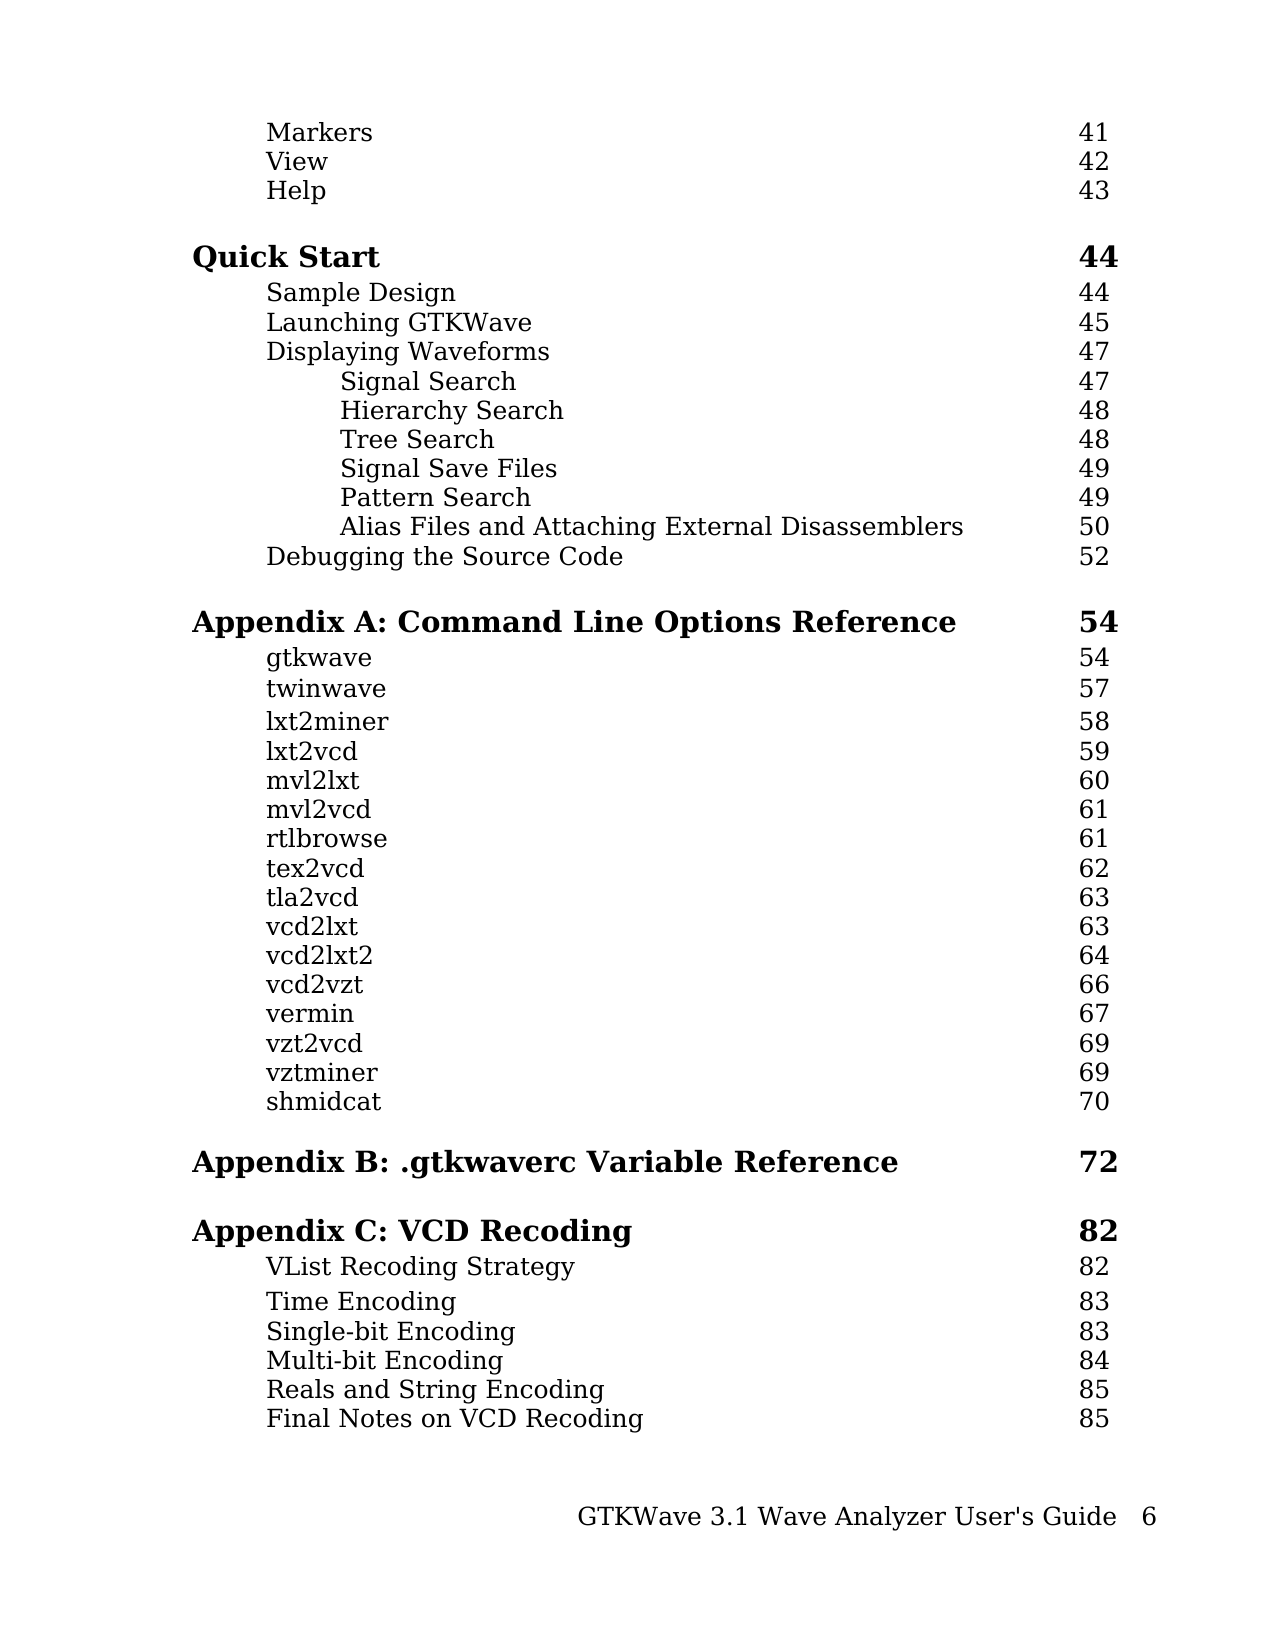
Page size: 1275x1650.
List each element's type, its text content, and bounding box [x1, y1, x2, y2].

text Time Encoding 82 [118, 1283, 1157, 1317]
text Multi-bit Encoding 83 [118, 1346, 1157, 1375]
text Alias Files and Attaching External Disassemblers 49 [118, 513, 1157, 542]
text Markers 40 [118, 118, 1157, 147]
text lxt2miner 57 [118, 703, 1157, 737]
text Appendix B: .gtkwaverc Variable Reference 71 [118, 1146, 1157, 1180]
text Signal Save Files 48 [118, 454, 1157, 483]
text rtlbrowse 60 [118, 825, 1157, 854]
text Help 42 [118, 176, 1157, 206]
text Sample Design 43 [118, 274, 1157, 308]
text Displaying Waveforms 46 [118, 338, 1157, 367]
text Hierarchy Search 47 [118, 396, 1157, 425]
text Single-bit Encoding 82 [118, 1317, 1157, 1346]
text vztminer 68 [118, 1058, 1157, 1087]
text Tree Search 47 [118, 425, 1157, 454]
text Final Notes on VCD Recoding 84 [118, 1404, 1157, 1433]
text Quick Start 43 [118, 240, 1157, 274]
text Debugging the Source Code 51 [118, 542, 1157, 571]
text Reals and String Encoding 84 [118, 1375, 1157, 1404]
text vcd2lxt 62 [118, 912, 1157, 941]
text vcd2vzt 65 [118, 971, 1157, 1000]
text Appendix A: Command Line Options Reference 53 [118, 605, 1157, 639]
text lxt2vcd 58 [118, 737, 1157, 766]
text VList Recoding Strategy 81 [118, 1248, 1157, 1283]
text twinwave 56 [118, 674, 1157, 703]
text gtkwave 53 [118, 639, 1157, 674]
text vzt2vcd 68 [118, 1029, 1157, 1058]
text Pattern Search 48 [118, 483, 1157, 513]
text vcd2lxt2 63 [118, 941, 1157, 971]
text View 41 [118, 147, 1157, 176]
text shmidcat 69 [118, 1087, 1157, 1116]
text tex2vcd 61 [118, 854, 1157, 883]
text mvl2vcd 60 [118, 796, 1157, 825]
text Launching GTKWave 44 [118, 308, 1157, 338]
text tla2vcd 62 [118, 883, 1157, 912]
text vermin 66 [118, 1000, 1157, 1029]
text mvl2lxt 59 [118, 766, 1157, 796]
text Appendix C: VCD Recoding 81 [118, 1214, 1157, 1248]
text Signal Search 46 [118, 367, 1157, 396]
